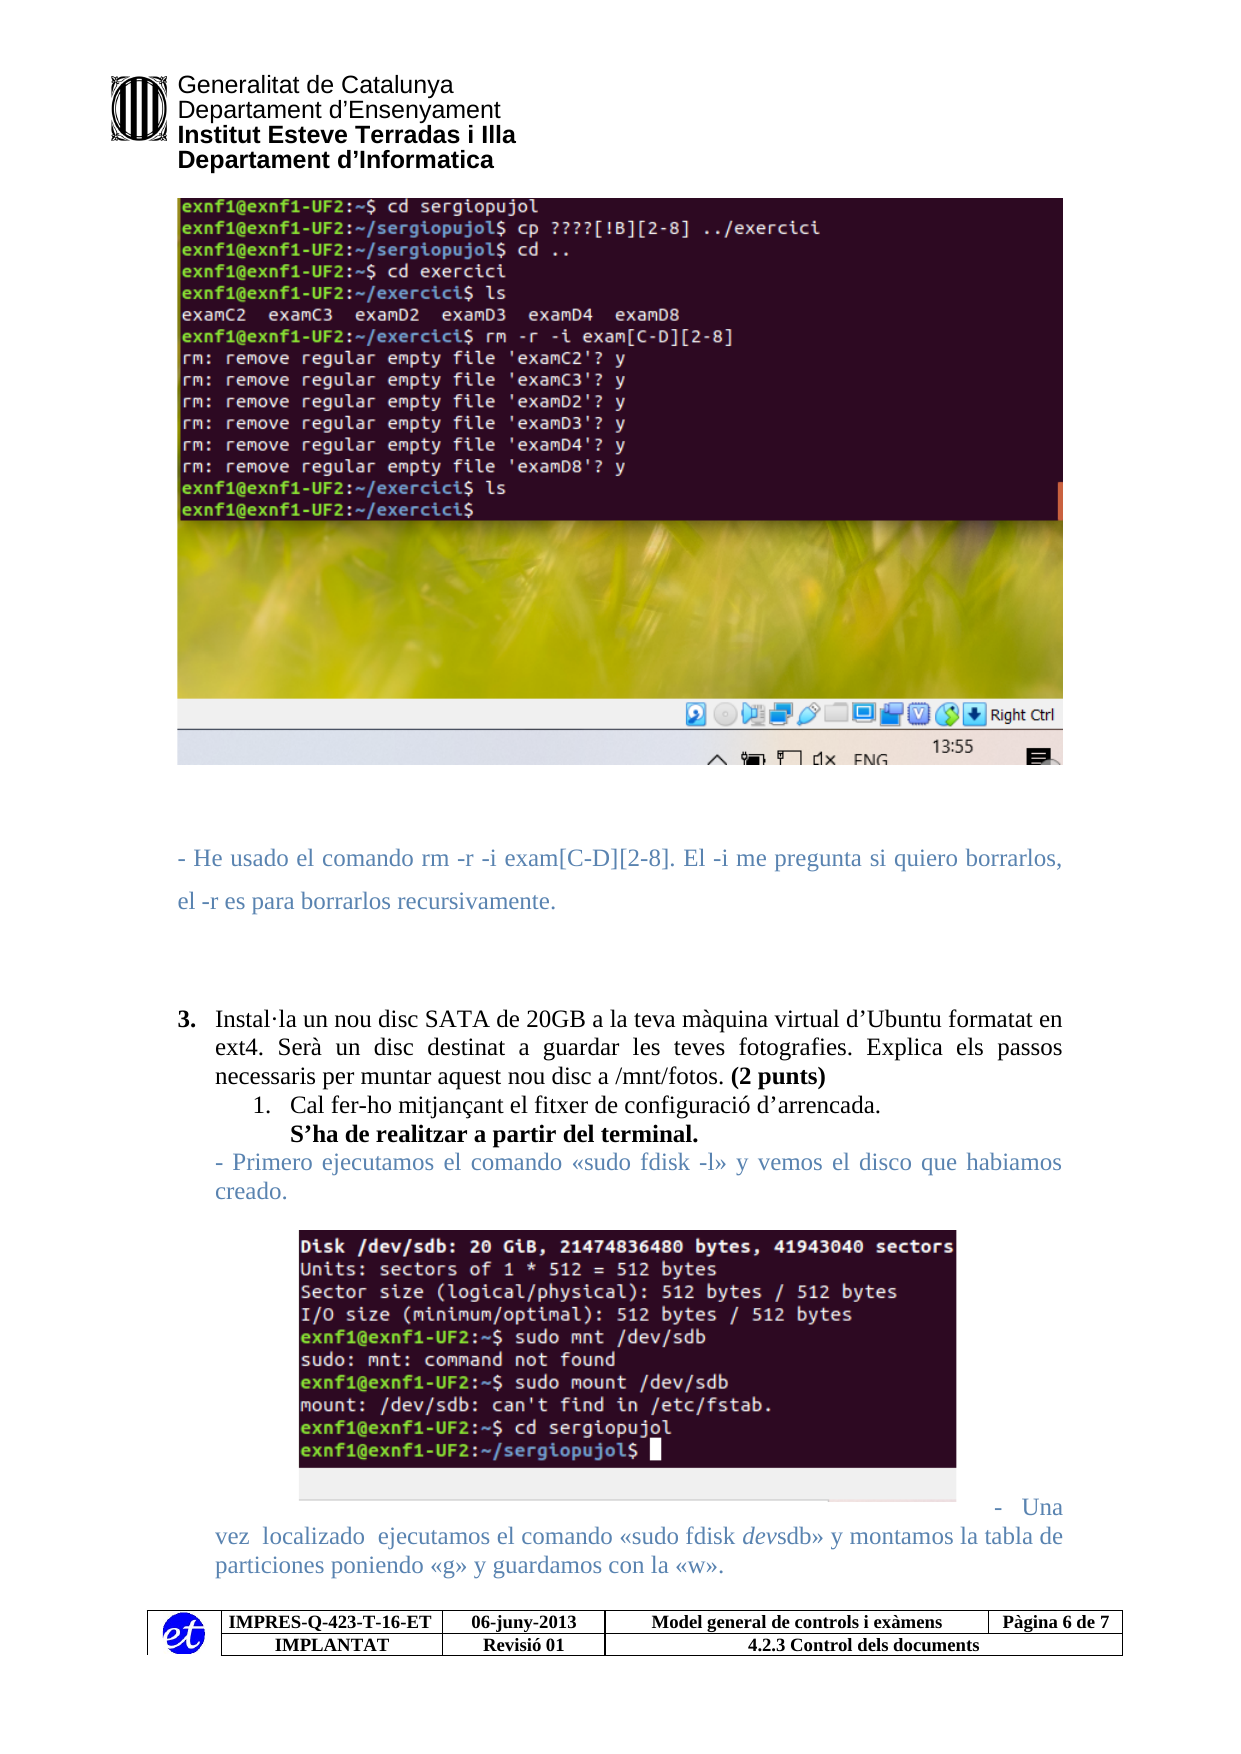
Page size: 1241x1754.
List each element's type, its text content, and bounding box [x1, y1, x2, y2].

picture [162, 1611, 206, 1654]
text - Una vez localizado ejecutamos el comando «sudo fdisk devsdb» y montamos la tabla de particiones poniendo «g» y guardamos con la «w». [215, 1492, 1063, 1579]
list S’ha de realitzar a partir del terminal. [252, 1119, 1063, 1147]
list Cal fer-ho mitjançant el fitxer de configuració d’arrencada. [252, 1090, 1063, 1119]
list Instal·la un nou disc SATA de 20GB a la teva màquina virtual d’Ubuntu formatat en ext4. Serà un disc destinat a guardar les teves fotografies. Explica els passos necessaris per muntar aquest nou disc a /mnt/fotos. (2 punts) [177, 1004, 1063, 1090]
picture [111, 76, 167, 141]
picture [177, 198, 1063, 765]
text - He usado el comando rm -r -i exam[C-D][2-8]. El -i me pregunta si quiero borrarlos, el -r es para borrarlos recursivamente. [177, 843, 1063, 915]
text - Primero ejecutamos el comando «sudo fdisk -l» y vemos el disco que habiamos creado. [215, 1147, 1063, 1205]
picture [298, 1230, 957, 1502]
